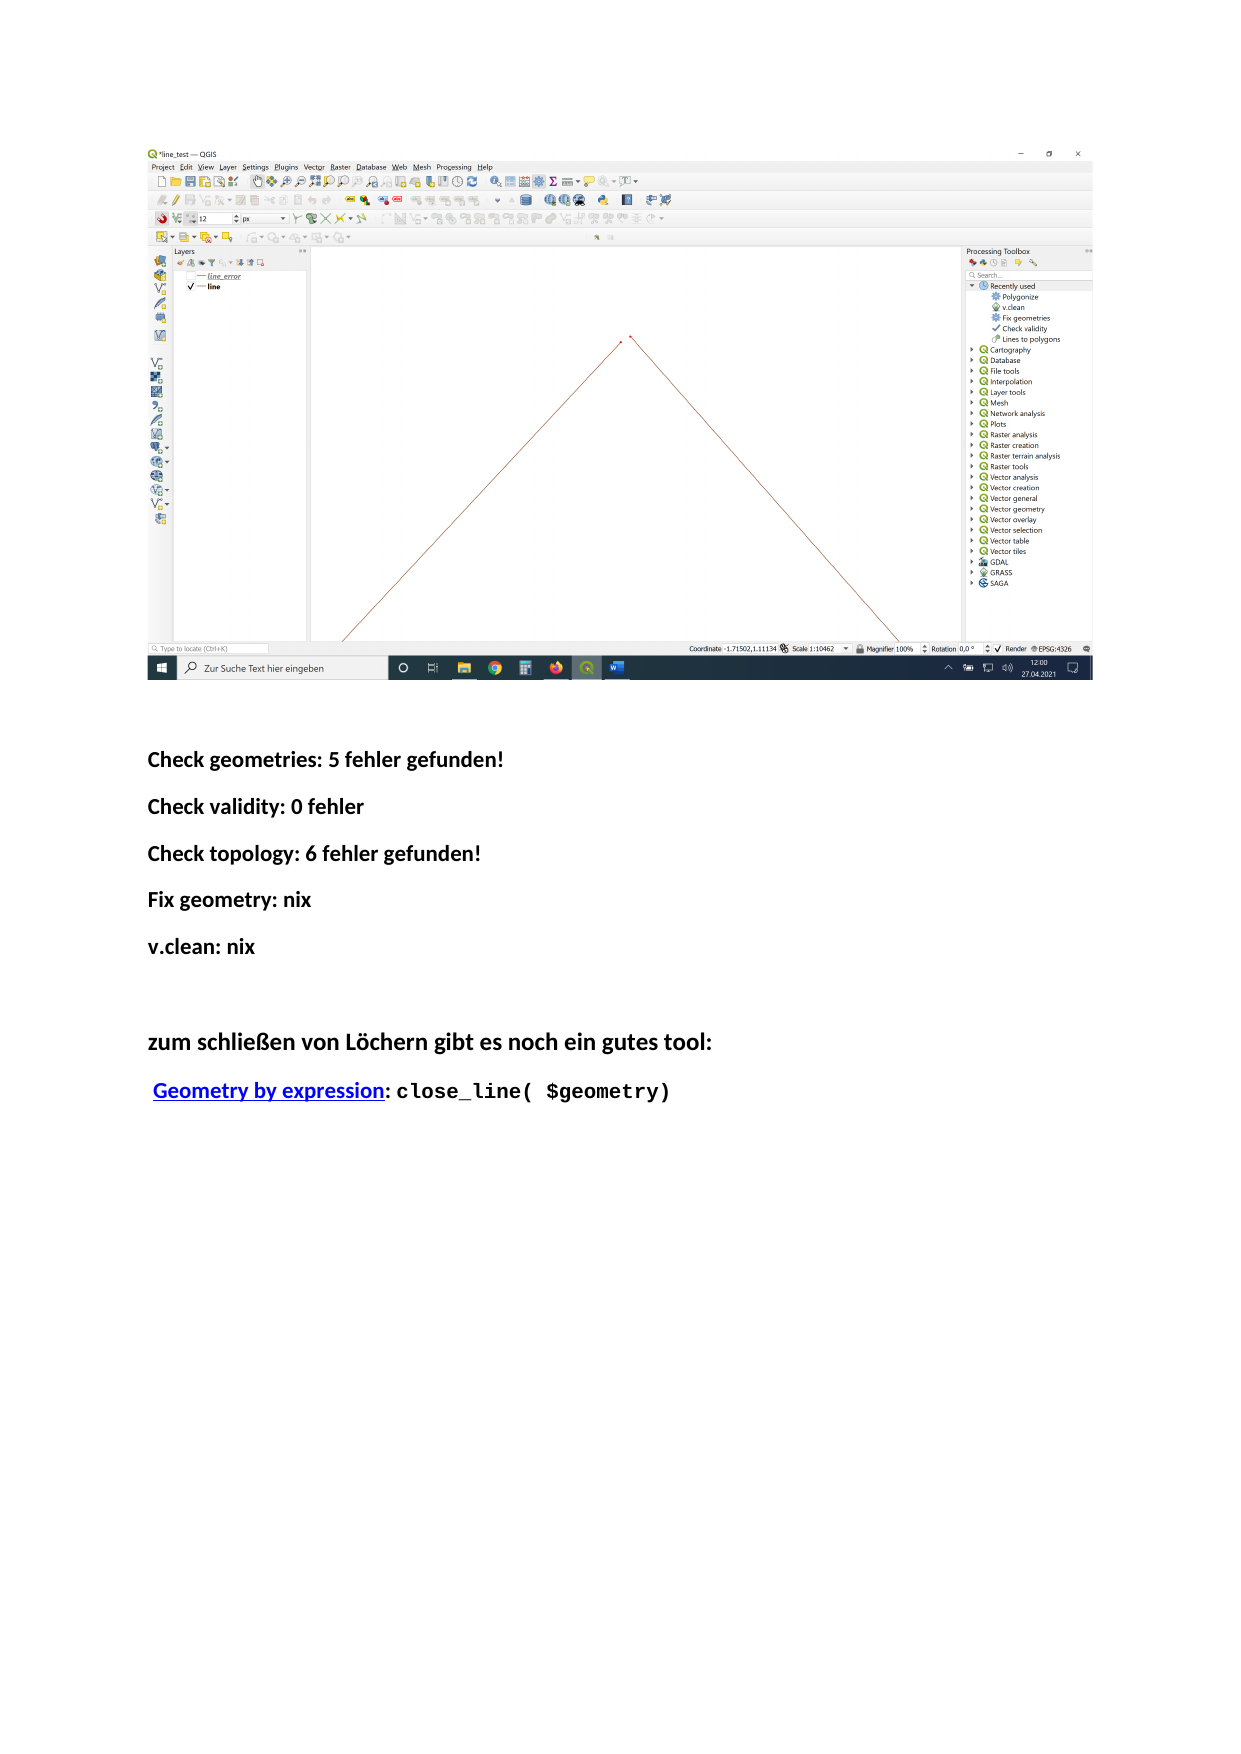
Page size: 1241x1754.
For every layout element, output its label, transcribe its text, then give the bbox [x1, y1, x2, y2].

text Fix geometry: nix [148, 886, 1093, 913]
text zum schließen von Löchern gibt es noch ein gutes tool: [148, 1026, 1093, 1057]
text Check topology: 6 fehler gefunden! [148, 839, 1093, 867]
picture [147, 147, 1093, 680]
text v.clean: nix [148, 932, 1093, 960]
text Check validity: 0 fehler [148, 792, 1093, 820]
text Geometry by expression: close_line( $geometry) [148, 1076, 1093, 1104]
text Check geometries: 5 fehler gefunden! [148, 745, 1093, 773]
